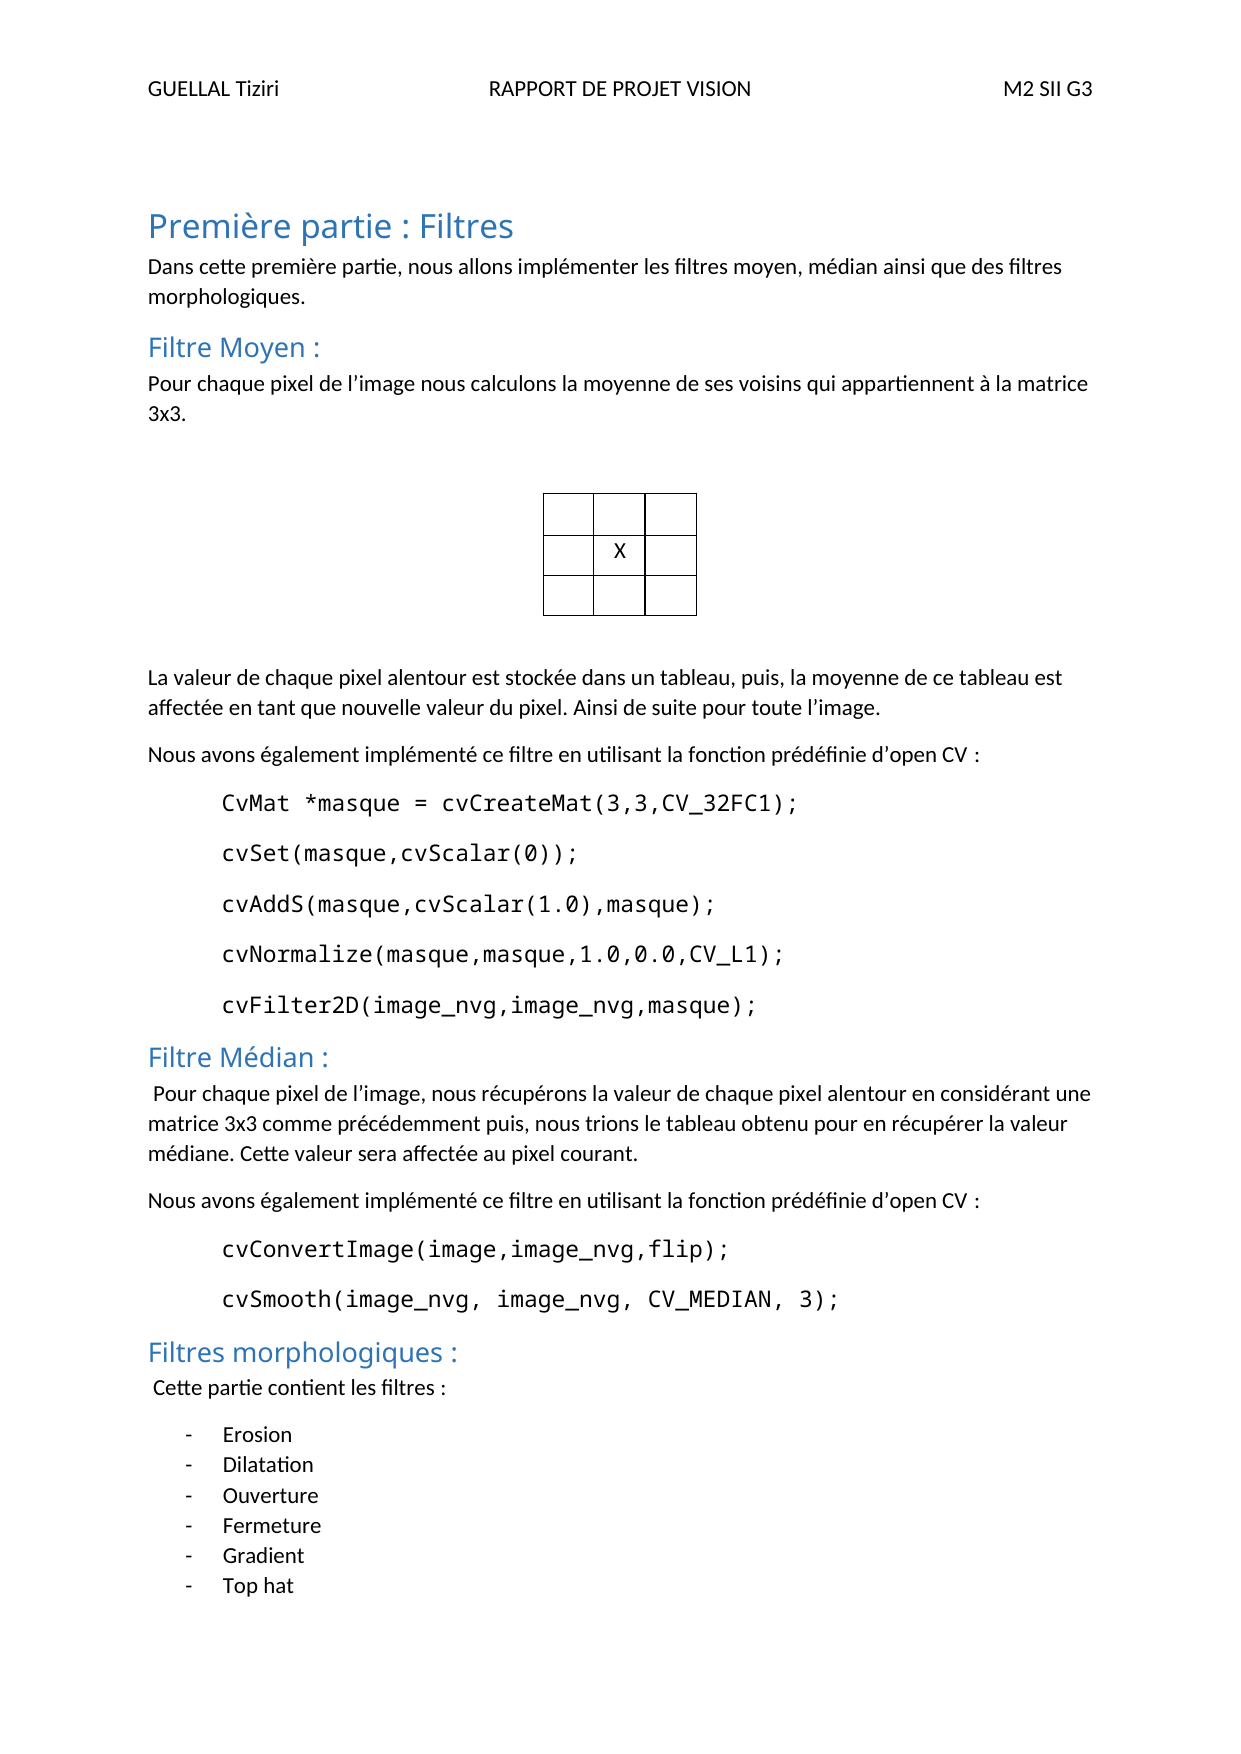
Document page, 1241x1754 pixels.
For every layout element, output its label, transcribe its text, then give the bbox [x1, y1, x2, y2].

text Pour chaque pixel de l’image, nous récupérons la valeur de chaque pixel alentour en considérant une matrice 3x3 comme précédemment puis, nous trions le tableau obtenu pour en récupérer la valeur médiane. Cette valeur sera affectée au pixel courant. [148, 1079, 1093, 1167]
text La valeur de chaque pixel alentour est stockée dans un tableau, puis, la moyenne de ce tableau est affectée en tant que nouvelle valeur du pixel. Ainsi de suite pour toute l’image. [148, 663, 1093, 721]
list Fermeture [185, 1511, 1093, 1539]
text CvMat *masque = cvCreateMat(3,3,CV_32FC1); [148, 787, 1093, 818]
table_cell [594, 576, 644, 615]
text cvSet(masque,cvScalar(0)); [148, 837, 1093, 868]
text cvAddS(masque,cvScalar(1.0),masque); [148, 888, 1093, 919]
text cvSmooth(image_nvg, image_nvg, CV_MEDIAN, 3); [148, 1283, 1093, 1314]
list Dilatation [185, 1451, 1093, 1479]
table_header [544, 494, 593, 535]
subtitle Filtre Moyen : [148, 329, 1093, 366]
text Nous avons également implémenté ce filtre en utilisant la fonction prédéfinie d’open CV : [148, 1186, 1093, 1214]
text cvFilter2D(image_nvg,image_nvg,masque); [148, 988, 1093, 1020]
text cvConvertImage(image,image_nvg,flip); [148, 1233, 1093, 1264]
text Dans cette première partie, nous allons implémenter les filtres moyen, médian ainsi que des filtres morphologiques. [148, 252, 1093, 310]
table_cell X [594, 536, 644, 575]
subtitle Filtre Médian : [148, 1039, 1093, 1076]
table_header [646, 494, 696, 535]
text Nous avons également implémenté ce filtre en utilisant la fonction prédéfinie d’open CV : [148, 740, 1093, 768]
table_header [594, 494, 644, 535]
list Erosion [185, 1420, 1093, 1448]
list Top hat [185, 1571, 1093, 1599]
list Ouverture [185, 1481, 1093, 1509]
table_cell [646, 536, 696, 575]
subtitle Filtres morphologiques : [148, 1334, 1093, 1371]
table_cell [544, 536, 593, 575]
table_cell [646, 576, 696, 615]
text Cette partie contient les filtres : [148, 1373, 1093, 1402]
text Pour chaque pixel de l’image nous calculons la moyenne de ses voisins qui appartiennent à la matrice 3x3. [148, 369, 1093, 427]
list Gradient [185, 1541, 1093, 1569]
subtitle Première partie : Filtres [148, 203, 1093, 248]
table_cell [544, 576, 593, 615]
text cvNormalize(masque,masque,1.0,0.0,CV_L1); [148, 938, 1093, 969]
